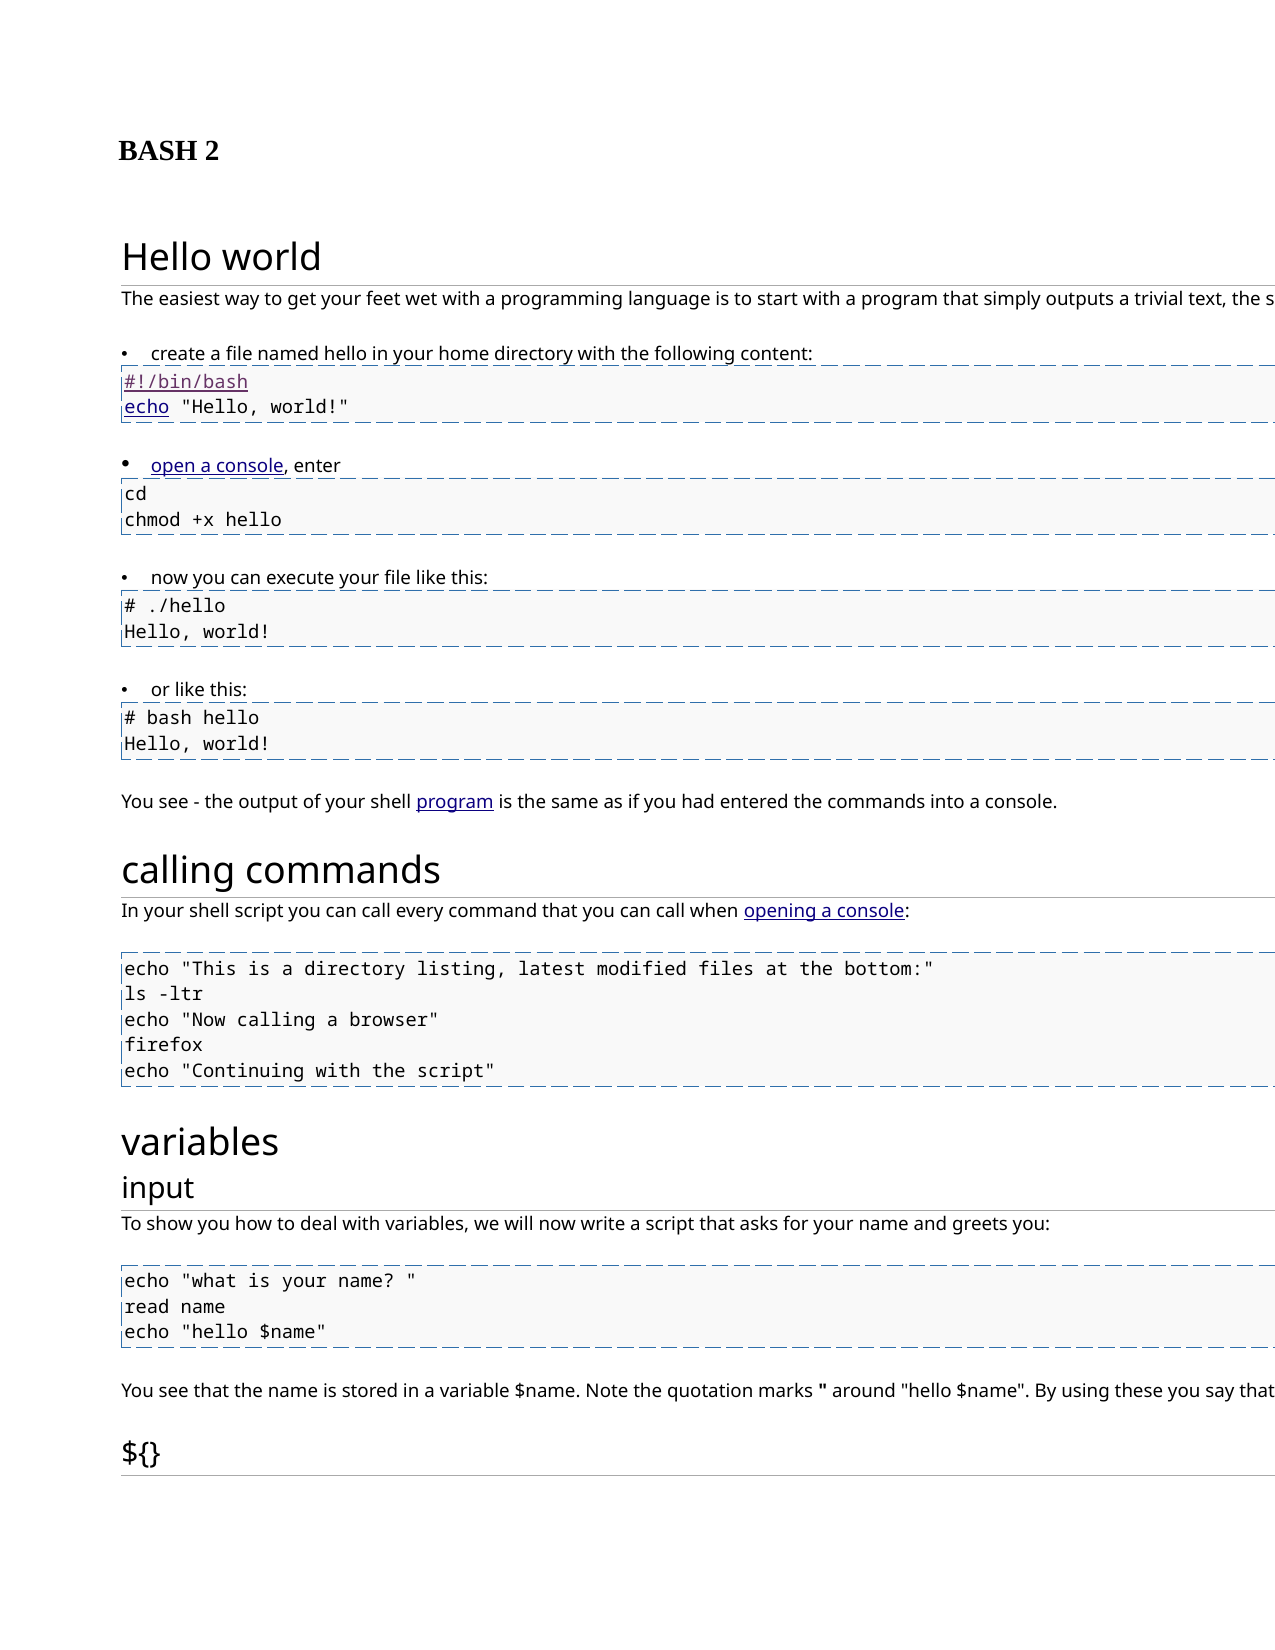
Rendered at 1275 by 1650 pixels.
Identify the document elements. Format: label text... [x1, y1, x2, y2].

table_header Hello world The easiest way to get your feet wet with a programming language is to start with a program that simply outputs a trivial text, the so-called hello-world-example. Here it is for bash: create a file named hello in your home directory with the following content: #!/bin/bash echo "Hello, world!" open a console, enter cd chmod +x hello now you can execute your file like this: # ./hello Hello, world! or like this: # bash hello Hello, world! You see - the output of your shell program is the same as if you had entered the commands into a console. calling commands In your shell script you can call every command that you can call when opening a console: echo "This is a directory listing, latest modified files at the bottom:" ls -ltr echo "Now calling a browser" firefox echo "Continuing with the script" variables input To show you how to deal with variables, we will now write a script that asks for your name and greets you: echo "what is your name? " read name echo "hello $name" You see that the name is stored in a variable $name. Note the quotation marks " around "hello $name". By using these you say that you want variables to be replaced by their content. If you were to use apostrophes, the name would not be printed, but $name instead. ${} The ${} operator stands for the variable, there is no difference if you write echo "$name" or echo "${name}" So what is the sense of this? Imagine you want to echo a string directly, without any blank, after the content of a variable: echo "if I add the syllable owa to your name it will be ${name}owa" common mistakes Note that the variable is called $name, however the correct statement to read it from the keyboard is read name It is a common mistake to write read $name which means "read a string and store it into the variable whose name is stored in $name" parameters echo "Here are all parameters you called this script with: $@" echo "Here is parameter 1: $1" echo "Which parameter do you want to be shown? " read number args=("$@") echo "${args[$number-1]}" return codes Every bash script can communicate with the rest of the system by sending data to stdout sending data to stderr delivering a return code The return code is 0 if everything worked well. You can query it for the most recent command using $?: bootstick@bootstick:~$ echo "hello world"; echo $? hello world 0 bootstick@bootstick:~$ echo "hello world">/proc/cmdline; echo $? bash: /proc/cmdline: Permission denied 1 In bash, true is 0 and false is any value but 0. There exist two commands, true and false that deliver true or false, respectively: bootstick@bootstick:~$ true; echo $? 0 bootstick@bootstick:~$ false; echo $? 1 line feeds Let's look at the following script: read name if [ $name = "Thorsten" ]; then echo "I know you"; fi Instead of a semicolon you can write a line feed like this: read name if [ $name = "Thorsten" ] then echo "I know you" fi And instead of a line feed you can use a semicolon: read name; if [ $name = "Thorsten" ]; then echo "I know you"; fi If you want to insert a line feed where you do not need one, e.g. to make the code better readable, you must prepend it with a backslash: read \ name if [ $name = "Thorsten" ] then \ echo "I know you" fi storing a command's output To read a command's output into a variable use $(), backticks or piping. $() arch=$(uname -m) echo "Your system is a $arch system." backticks arch=`uname -m` echo "Your system is a $arch system." piping Piping is a very elegant concept in the Linux world. It allows you to take one command's output and use it as input for the next command. Now you can divide tasks into smaller tasks. For example instead of having a program counting all files in a directory you use one program (ls) to list all files in a directory and one program (wc) to count the lines: ls | wc -l You can also put the output into a variable, in this case $arch: uname -m | while read arch; do echo "Your system is a $arch system."; done comparison The advantage of using backticks over $() is that backticks also work in the sh shell. The advantage of using $() over backticks is that you can cascade them. In the example below we use this possibility to get a list of all files installed with rpm on the system: filelist=$(rpm -ql $(rpm -qa)) You can use the piping approach if you need to cascade in sh, but this is not focus of this bash tutorial. common mistakes Usually unexperienced programmers try something like uname -m | read arch which does not work. You must embed the read into a while loop. conditions The easiest form of a condition in bash is this if example: echo "what is your name? " read name if [ $name = "Thorsten" ]; then echo "I know you"; fi Now let's look closer at this, why does it work? Why is there a blank needed behind the [ sign? The answer is that [ is just an ordinary command in the shell. It delivers a return code for the expression that follows till the ] sign. To prove this we can write a script: if true; then echo "the command following if true is being executed"; fi if false; then echo "this will not be shown"; fi empty strings An empty string evaluates to false inside the [ ] operators so it is possible to check if a string result is empty like this: # result= # if [ $result ]; then echo success; fi # result=good # if [ $result ]; then echo success; fi success arithmetic expressions You can compare integer numbers like this: echo "what is your age? " read age if (( $age >= 21 )); then echo "Let's talk about sex."; fi However bash does not understand floating point numbers. To compare floating numbers you will use external programs such as bc: $ if [ $(echo "2.1<2.2"|bc) = 1 ]; then echo "correct"; else echo "wrong"; fi correct $ if [ $(echo "2.1>2.2"|bc) = 1 ]; then echo "correct"; else echo "wrong"; fi wrong not equal To check if a variable is NOT equal to whatever, use !=: if [ "$LANG" != "C" ]; then echo "please set your system lanugage to C"; fi common mistakes Common mistakes are: to forget the blank behind/before the [ or ] character to forget the blank behind/before the equal sign see what does "unary operator expected" mean Redirections To redirect the output of a command to a file you have to consider that there are two output streams in UNIX, stdout and stderr. filling files To create a file, probably the easiest way is to use cat. The following example writes text into README till a line occurs that only contains the string "EOF": cat >README<<EOF This is line 1 This is line 2 This is the last line EOF Afterwards, README will contain the 3 lines below the cat command and above the line with EOF. loops for loops Here is an example for a for-loop. It makes a backup of all text files: for i in *.txt; do cp $i $i.bak; done The above command takes each .txt file in the current directory, stores it in the variable $i and copies it to $i.bak. So file.txt gets copied to file.txt.bat. You can also use subsequent numbers as a for loop using the command seq like this: for i in $(seq 1 1 3); do echo $i; done while loops $ while true; do read line; done negations You can negate a result with the ! operator. $? is the last command's return code: # true # echo $? 0 # false # echo $? 1 # ! true # echo $? 1 # ! false # echo $? 0 So you get an endless loop out of: while ! false; do echo hallo; done The following code checks the file /tmp/success to contain "success". As long as this is not the case it continues checking: while ! (grep "success" /tmp/success) do sleep 30 done The following code checks if the file dblog.log exists. As long as this is not the case it tries to download it via ftp: while ! (test -e dblog.log); do ftp -p ftp://user:password@server/tmp/dblog.log >/dev/null echo -en "." sleep 1 done common mistakes bash is very picky regarding spaces. There MUST be a space after the ! if it means negation. sending a process to the background To send a process to the background, use the ampersand sign (&): firefox & echo "Firefox has been started" You see a newline is not needed after the & forking a process You can build a process chain using parantheses. This is useful if you want to have two instruction streams being executed in parallel: (find -iname "helloworld.txt") & (sleep 5; echo "Timeout exceeded, killing process"; kill $!) functions To define a function in bash, use a non-keyword and append opening and closing parentheses. Here a function greet is defined and it prints "Hello, world!". Then it is called: # greet() { echo "Hello, world" } # greet If you hand over parameters you can greet any planet you like: # greet() { echo "Hello, $1" } # greet Mars Hello, Mars # greet World Hello, World react on CTRL_C The command trap allows you to trap CTRL_C keystrokes so your script will not be aborted #!/bin/bash trap shelltrap INT shelltrap() { echo "You pressed CTRL_C, but I don't let you escape" } while true; do read line; done Note You can still pause your script by pressing CTRL_Z, send it to the background and kill it there. To catch CTRL_Z, replace INT by TSTP in the above example. To get an overview of all signals that you might be able to trap, open a consoleand enter kill -l helpful programs awk: read a specific column awk is a program that is installed on almost all Linux distributions. It is a good helper for text stream processing. It can extract columns from a text. Let's imagine you want to use the program vmstat to find out how high the CPU user load was. Here is the output from vmstat: procs -----------memory---------- ---swap-- -----io---- -system-- -----cpu------ r b swpd free buff cache si so bi bo in cs us sy id wa st 1 0 0 1304736 190232 885840 0 0 20 8 11 17 1 0 99 0 0 We see the user load is in colum 13, and we only want to print this column. We do it with the following command: vmstat 5 | awk '{print $13}' This will print a line from vmstat all 5 seconds and only write the column 13. It looks like this: # vmstat 5 | awk '{print $13}' us 1 1 0 1 To store the CPU user load into a variable we use load=$(vmstat 1 2 | tail -n 1 | awk '{print $13}') What happens here? First vmstat outputs some data in its first line. The data about CPU load can only be rubbish because it did not have any time to measure it. So we let it output 2 lines and wait 1 second between them ( => vmstat 1 2 ). From this command we only read the last line ( => tail -n 1 ). From this line we only print column 13 ( => awk '{print $13}' ). This output is stored into the variable $load ( => load=$(...) ). grep: search a string grep is a program that is installed on almost all Linux distributions. It is a good helper for text stream processing. It can extract lines that contain a string or match a regex pattern. Let's imagine you want all external links from www.linuxintro.org's main page: wget -O linuxintro.txt http://www.linuxintro.org grep "http:" linuxintro.txt sed: replace a string sed is a program that is installed on almost all Linux distributions. It is a good helper for text stream processing. It can replace a string by another one. Let's imagine you want to print your distribution's name, but lsd_release outputs too much: # lsb_release -d Description: openSUSE 12.1 (x86_64) You want to remove this string "Description" so you replace it by nothing: lsb_release -d | sed "s/Description:\t//" openSUSE 12.1 (x86_64) Once you understand regular expressions you can use sed with them: to replace protocol names for a given port (in this case 3200) in /etc/services: sed -ri "s/.{16}3200/sapdp00 3200/" /etc/services if you have an apache web server here's how you get the latest websites that have been requested: cat /var/log/apache2/access_log | sed "<html><acronym title=substitute>s</acronym>;.*<acronym title="for every line remember a substring that is GET, then a blank, then an unknown count of characters that are not a quote">\(GET [^\"]*\)</acronym><acronym title="the part to be substituted will then be followed by an unknown number of arbitrary characters">.*</acronym>;<acronym title="replace this line by the first remembered part">\1;</acronym></html>" tr: replace linebreaks sed is a program that is installed on almost all Linux distributions. It is a good helper for text stream processing. It can replace a character by another one, even over line breaks. For example here is how you remove all empty lines from your processor information: # cat /proc/cpuinfo | while read a; do ar=$(echo -n $a|tr '\n' ';'); if [ "$ar" <> ";" ]; then echo "$ar"; fi; done wc: count With the command wc you can count words, characters and lines. wc -l counts lines. For example to find out how many semicolons are in a line, use the following statement: while read line; do echo "$line" | tr '\n' ' ' | sed "s/;/\n/g" | wc -l; done It lets you input a line of text, counts the semicolons in it and outputs the number. How does it do this? It reads lines from your keyboard (while read line). It outputs the line (echo "$line"), but it does not output it in the console. The pipe (|) redirects the output to the input stream of the command tr. The command tr replaces the ENTER ('\ ') by a space (' '). The pipe (|) redirects the output to the input stream of sed. sed substitutes ("s/) the semicolon (;) by (/) a linefeed (\ ), globally (/g"). The pipe redirects the output to the input stream of the wc -l command that outputs the count of lines. dialog: create dialogs Dialog is a command that helps you creating dialogs in the shell. The answers given by the user are send to stderr and/or influence the command's return code. For example if you run this script: #!/bin/bash if (dialog --title "Message" --yesno "Are you having fun?" 6 25) then echo "glad you have fun" else echo "sad you don't have fun" fi It will display this dialog: This has been taken from http://www.linuxjournal.com/article/2807. Read there for more info. [118, 228, 1275, 1478]
subtitle BASH 2 [118, 133, 1157, 166]
